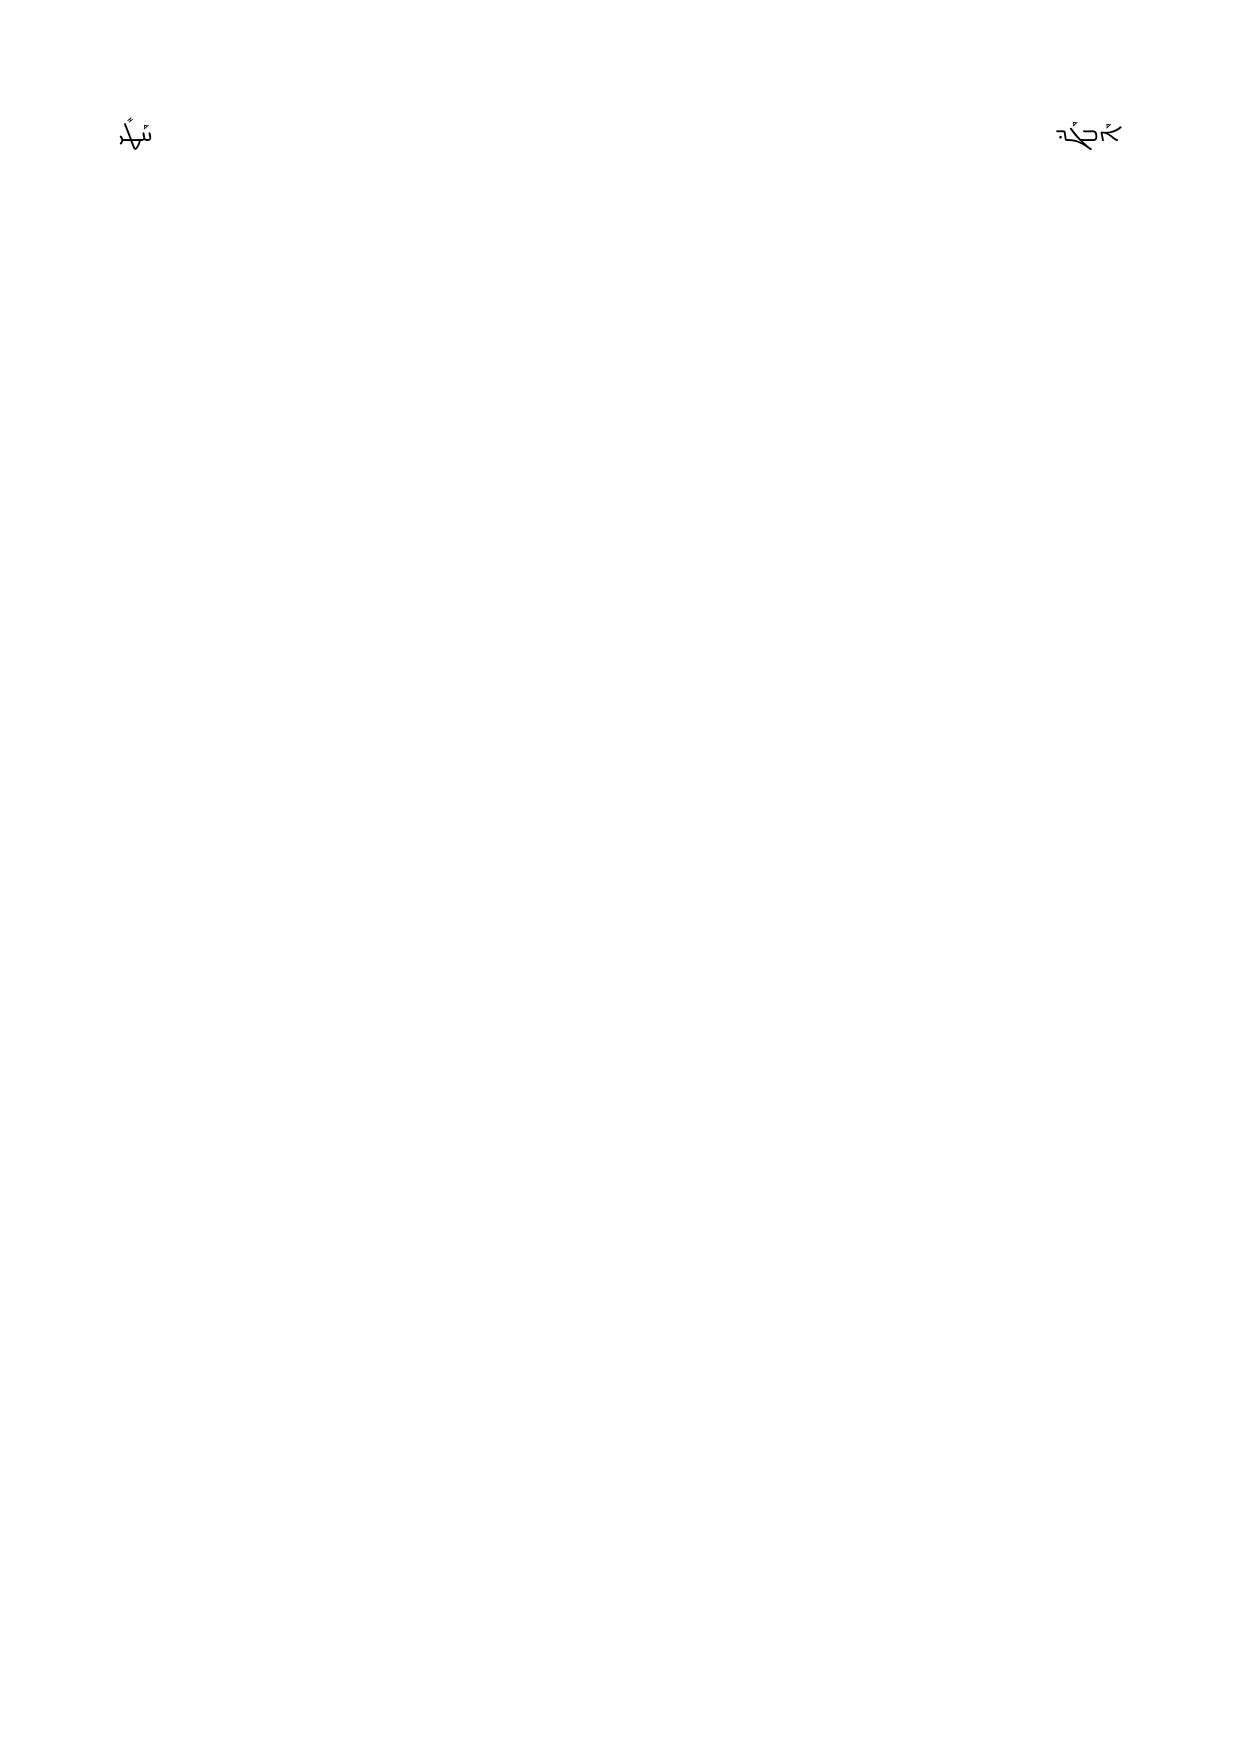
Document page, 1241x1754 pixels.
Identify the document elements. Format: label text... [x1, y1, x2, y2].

text ܐܰܒܓܰܕ ܚܰܛܺܝ [118, 118, 1122, 182]
